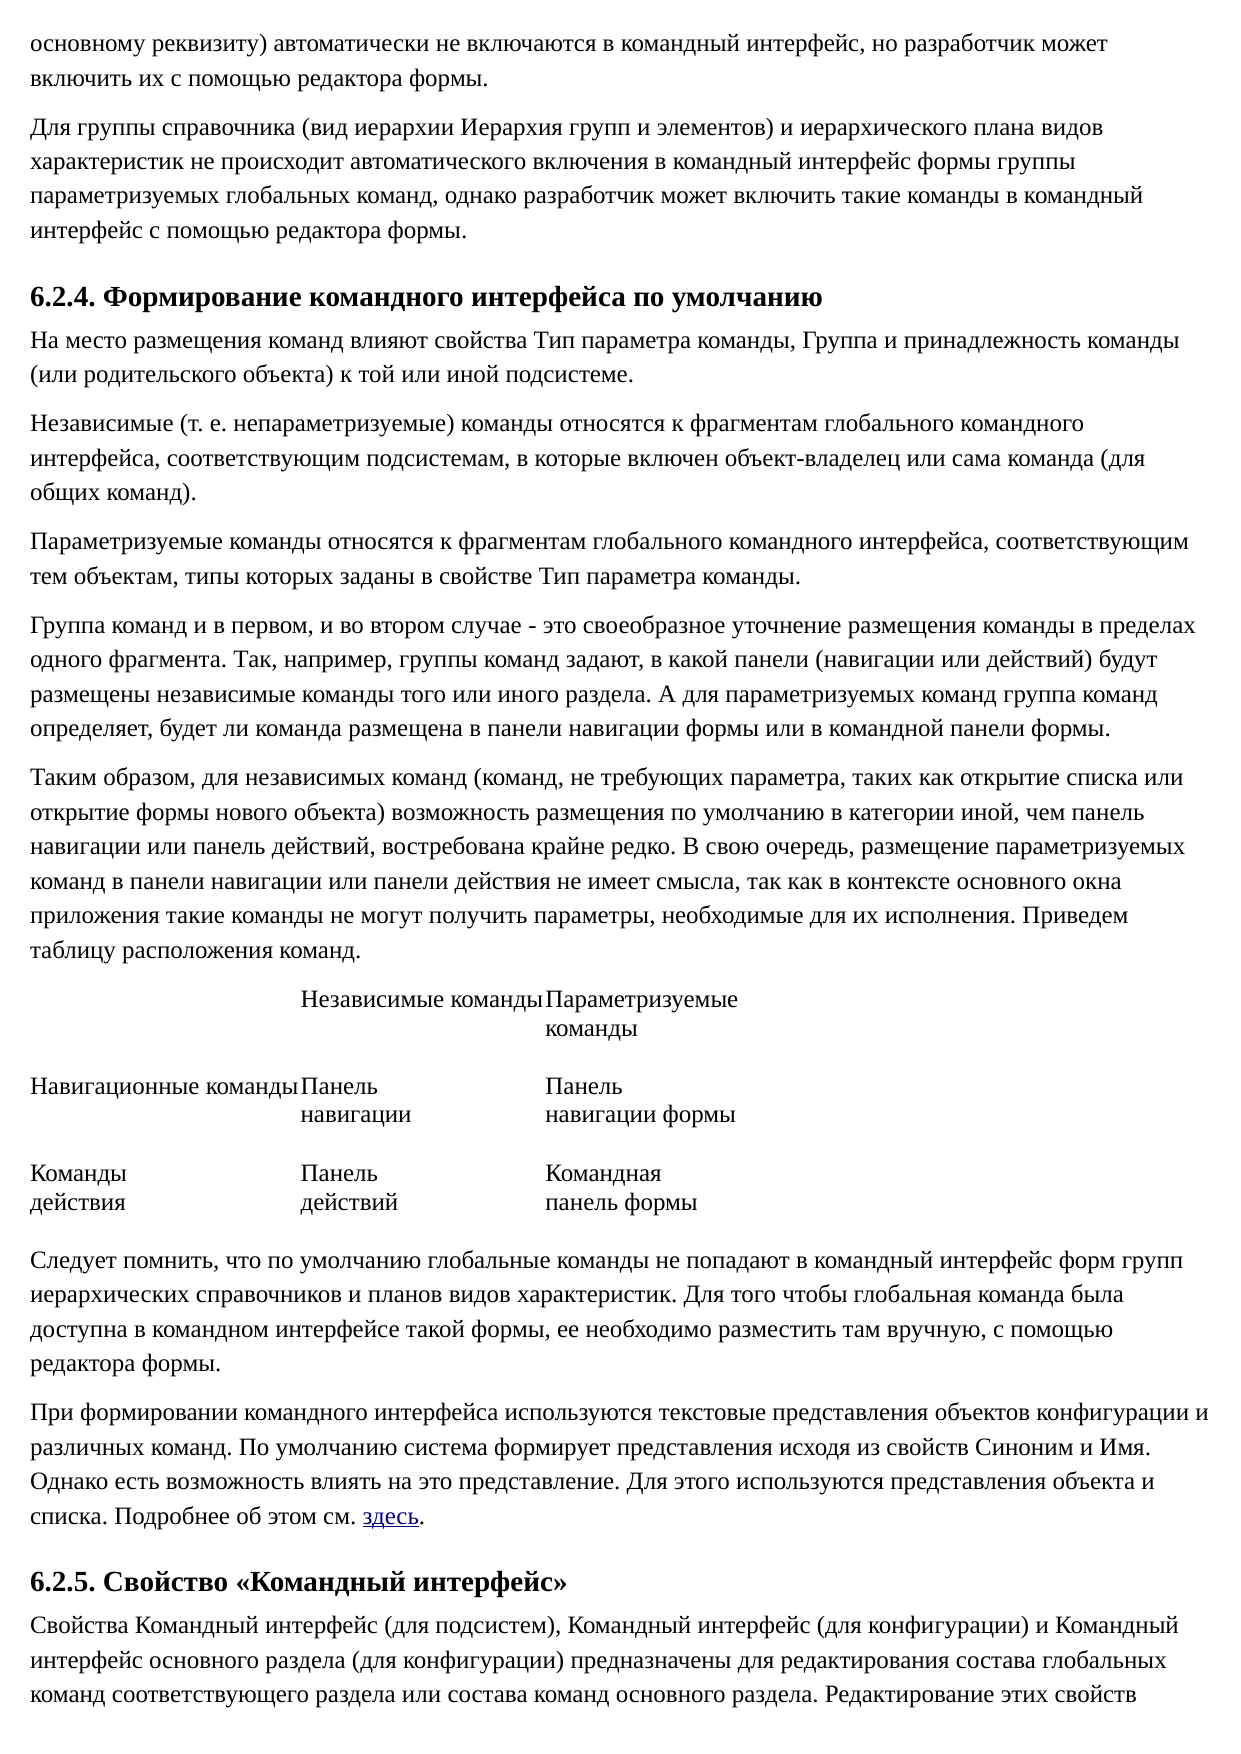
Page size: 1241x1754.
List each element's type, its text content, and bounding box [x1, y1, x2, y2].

text При формировании командного интерфейса используются текстовые представления объектов конфигурации и различных команд. По умолчанию система формирует представления исходя из свойств Синоним и Имя. Однако есть возможность влиять на это представление. Для этого используются представления объекта и списка. Подробнее об этом см. здесь. [30, 1397, 1211, 1529]
subtitle 6.2.4. Формирование командного интерфейса по умолчанию [30, 279, 1211, 312]
table_header [30, 984, 300, 1071]
table_cell Команды действия [30, 1158, 300, 1245]
text Группа команд и в первом, и во втором случае ‑ это своеобразное уточнение размещения команды в пределах одного фрагмента. Так, например, группы команд задают, в какой панели (навигации или действий) будут размещены независимые команды того или иного раздела. А для параметризуемых команд группа команд определяет, будет ли команда размещена в панели навигации формы или в командной панели формы. [30, 610, 1211, 742]
text Таким образом, для независимых команд (команд, не требующих параметра, таких как открытие списка или открытие формы нового объекта) возможность размещения по умолчанию в категории иной, чем панель навигации или панель действий, востребована крайне редко. В свою очередь, размещение параметризуемых команд в панели навигации или панели действия не имеет смысла, так как в контексте основного окна приложения такие команды не могут получить параметры, необходимые для их исполнения. Приведем таблицу расположения команд. [30, 762, 1211, 963]
text основному реквизиту) автоматически не включаются в командный интерфейс, но разработчик может включить их с помощью редактора формы. [30, 28, 1211, 91]
table_cell Панель действий [300, 1158, 545, 1245]
subtitle 6.2.5. Свойство «Командный интерфейс» [30, 1564, 1211, 1598]
text Параметризуемые команды относятся к фрагментам глобального командного интерфейса, соответствующим тем объектам, типы которых заданы в свойстве Тип параметра команды. [30, 526, 1211, 589]
table_cell Панель навигации [300, 1071, 545, 1158]
table_cell Панель навигации формы [545, 1071, 740, 1158]
table_cell Командная панель формы [545, 1158, 740, 1245]
text Следует помнить, что по умолчанию глобальные команды не попадают в командный интерфейс форм групп иерархических справочников и планов видов характеристик. Для того чтобы глобальная команда была доступна в командном интерфейсе такой формы, ее необходимо разместить там вручную, с помощью редактора формы. [30, 1245, 1211, 1377]
text Независимые (т. е. непараметризуемые) команды относятся к фрагментам глобального командного интерфейса, соответствующим подсистемам, в которые включен объект-владелец или сама команда (для общих команд). [30, 408, 1211, 506]
table_header Параметризуемые команды [545, 984, 740, 1071]
text На место размещения команд влияют свойства Тип параметра команды, Группа и принадлежность команды (или родительского объекта) к той или иной подсистеме. [30, 325, 1211, 388]
table_header Независимые команды [300, 984, 545, 1071]
text Для группы справочника (вид иерархии Иерархия групп и элементов) и иерархического плана видов характеристик не происходит автоматического включения в командный интерфейс формы группы параметризуемых глобальных команд, однако разработчик может включить такие команды в командный интерфейс с помощью редактора формы. [30, 112, 1211, 244]
table_cell Навигационные команды [30, 1071, 300, 1158]
text Свойства Командный интерфейс (для подсистем), Командный интерфейс (для конфигурации) и Командный интерфейс основного раздела (для конфигурации) предназначены для редактирования состава глобальных команд соответствующего раздела или состава команд основного раздела. Редактирование этих свойств [30, 1610, 1211, 1708]
